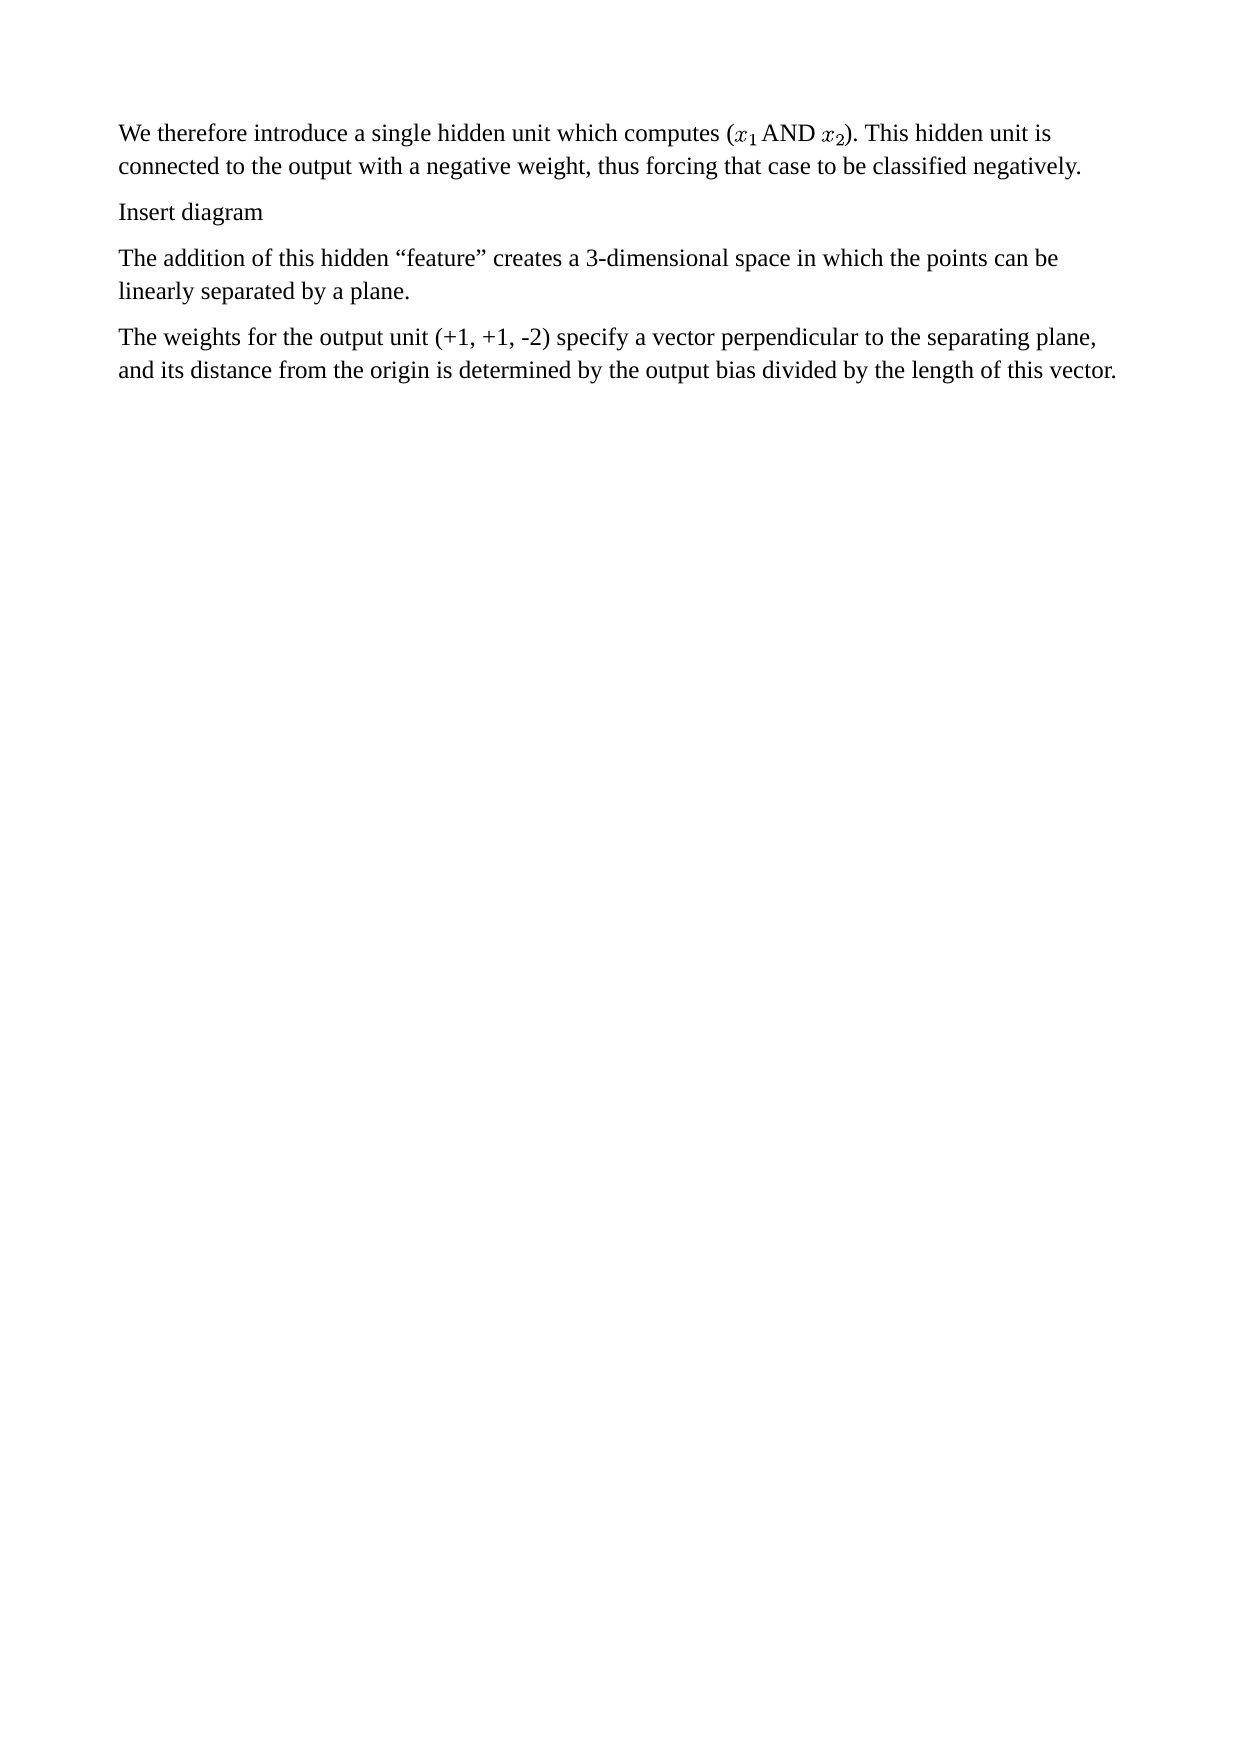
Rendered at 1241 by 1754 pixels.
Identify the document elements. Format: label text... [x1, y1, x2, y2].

text The addition of this hidden “feature” creates a 3-dimensional space in which the points can be linearly separated by a plane. [118, 243, 1122, 305]
text The weights for the output unit (+1, +1, -2) specify a vector perpendicular to the separating plane, and its distance from the origin is determined by the output bias divided by the length of this vector. [118, 322, 1122, 384]
text We therefore introduce a single hidden unit which computes ( AND ). This hidden unit is connected to the output with a negative weight, thus forcing that case to be classified negatively. [118, 118, 1122, 180]
text Insert diagram [118, 197, 1122, 226]
